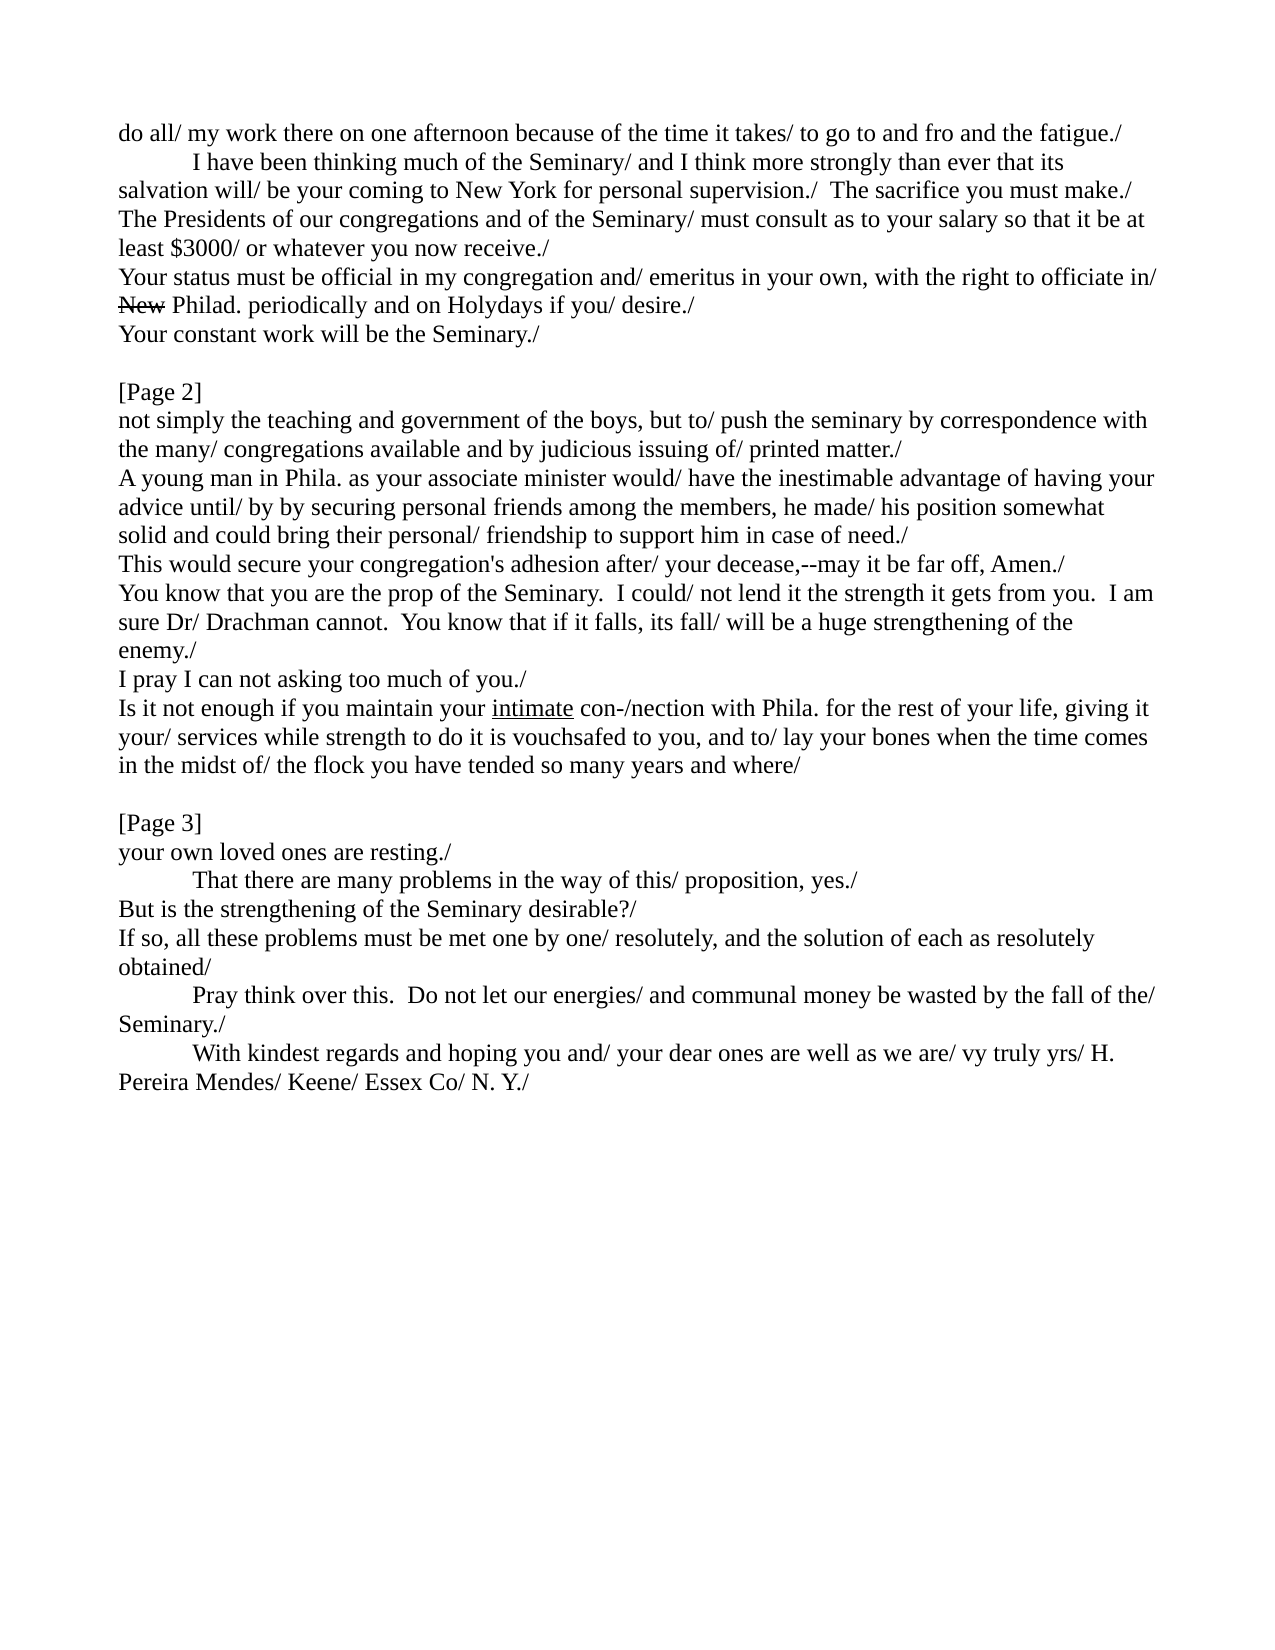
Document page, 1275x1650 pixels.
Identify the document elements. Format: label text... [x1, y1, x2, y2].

text Is it not enough if you maintain your intimate con-/nection with Phila. for the rest of your life, giving it your/ services while strength to do it is vouchsafed to you, and to/ lay your bones when the time comes in the midst of/ the flock you have tended so many years and where/ [118, 693, 1157, 779]
text With kindest regards and hoping you and/ your dear ones are well as we are/ vy truly yrs/ H. Pereira Mendes/ Keene/ Essex Co/ N. Y./ [118, 1038, 1157, 1096]
text do all/ my work there on one afternoon because of the time it takes/ to go to and fro and the fatigue./ [118, 118, 1157, 147]
text A young man in Phila. as your associate minister would/ have the inestimable advantage of having your advice until/ by by securing personal friends among the members, he made/ his position somewhat solid and could bring their personal/ friendship to support him in case of need./ [118, 463, 1157, 549]
text your own loved ones are resting./ [118, 837, 1157, 866]
text You know that you are the prop of the Seminary. I could/ not lend it the strength it gets from you. I am sure Dr/ Drachman cannot. You know that if it falls, its fall/ will be a huge strengthening of the enemy./ [118, 578, 1157, 664]
text I pray I can not asking too much of you./ [118, 664, 1157, 693]
text That there are many problems in the way of this/ proposition, yes./ [118, 866, 1157, 894]
text Your status must be official in my congregation and/ emeritus in your own, with the right to officiate in/ New Philad. periodically and on Holydays if you/ desire./ [118, 262, 1157, 319]
text If so, all these problems must be met one by one/ resolutely, and the solution of each as resolutely obtained/ [118, 923, 1157, 981]
text This would secure your congregation's adhesion after/ your decease,--may it be far off, Amen./ [118, 549, 1157, 578]
text [Page 2] [118, 377, 1157, 406]
text not simply the teaching and government of the boys, but to/ push the seminary by correspondence with the many/ congregations available and by judicious issuing of/ printed matter./ [118, 406, 1157, 463]
text Pray think over this. Do not let our energies/ and communal money be wasted by the fall of the/ Seminary./ [118, 981, 1157, 1038]
text [Page 3] [118, 808, 1157, 837]
text I have been thinking much of the Seminary/ and I think more strongly than ever that its salvation will/ be your coming to New York for personal supervision./ The sacrifice you must make./ [118, 147, 1157, 204]
text Your constant work will be the Seminary./ [118, 319, 1157, 348]
text The Presidents of our congregations and of the Seminary/ must consult as to your salary so that it be at least $3000/ or whatever you now receive./ [118, 204, 1157, 262]
text But is the strengthening of the Seminary desirable?/ [118, 894, 1157, 923]
